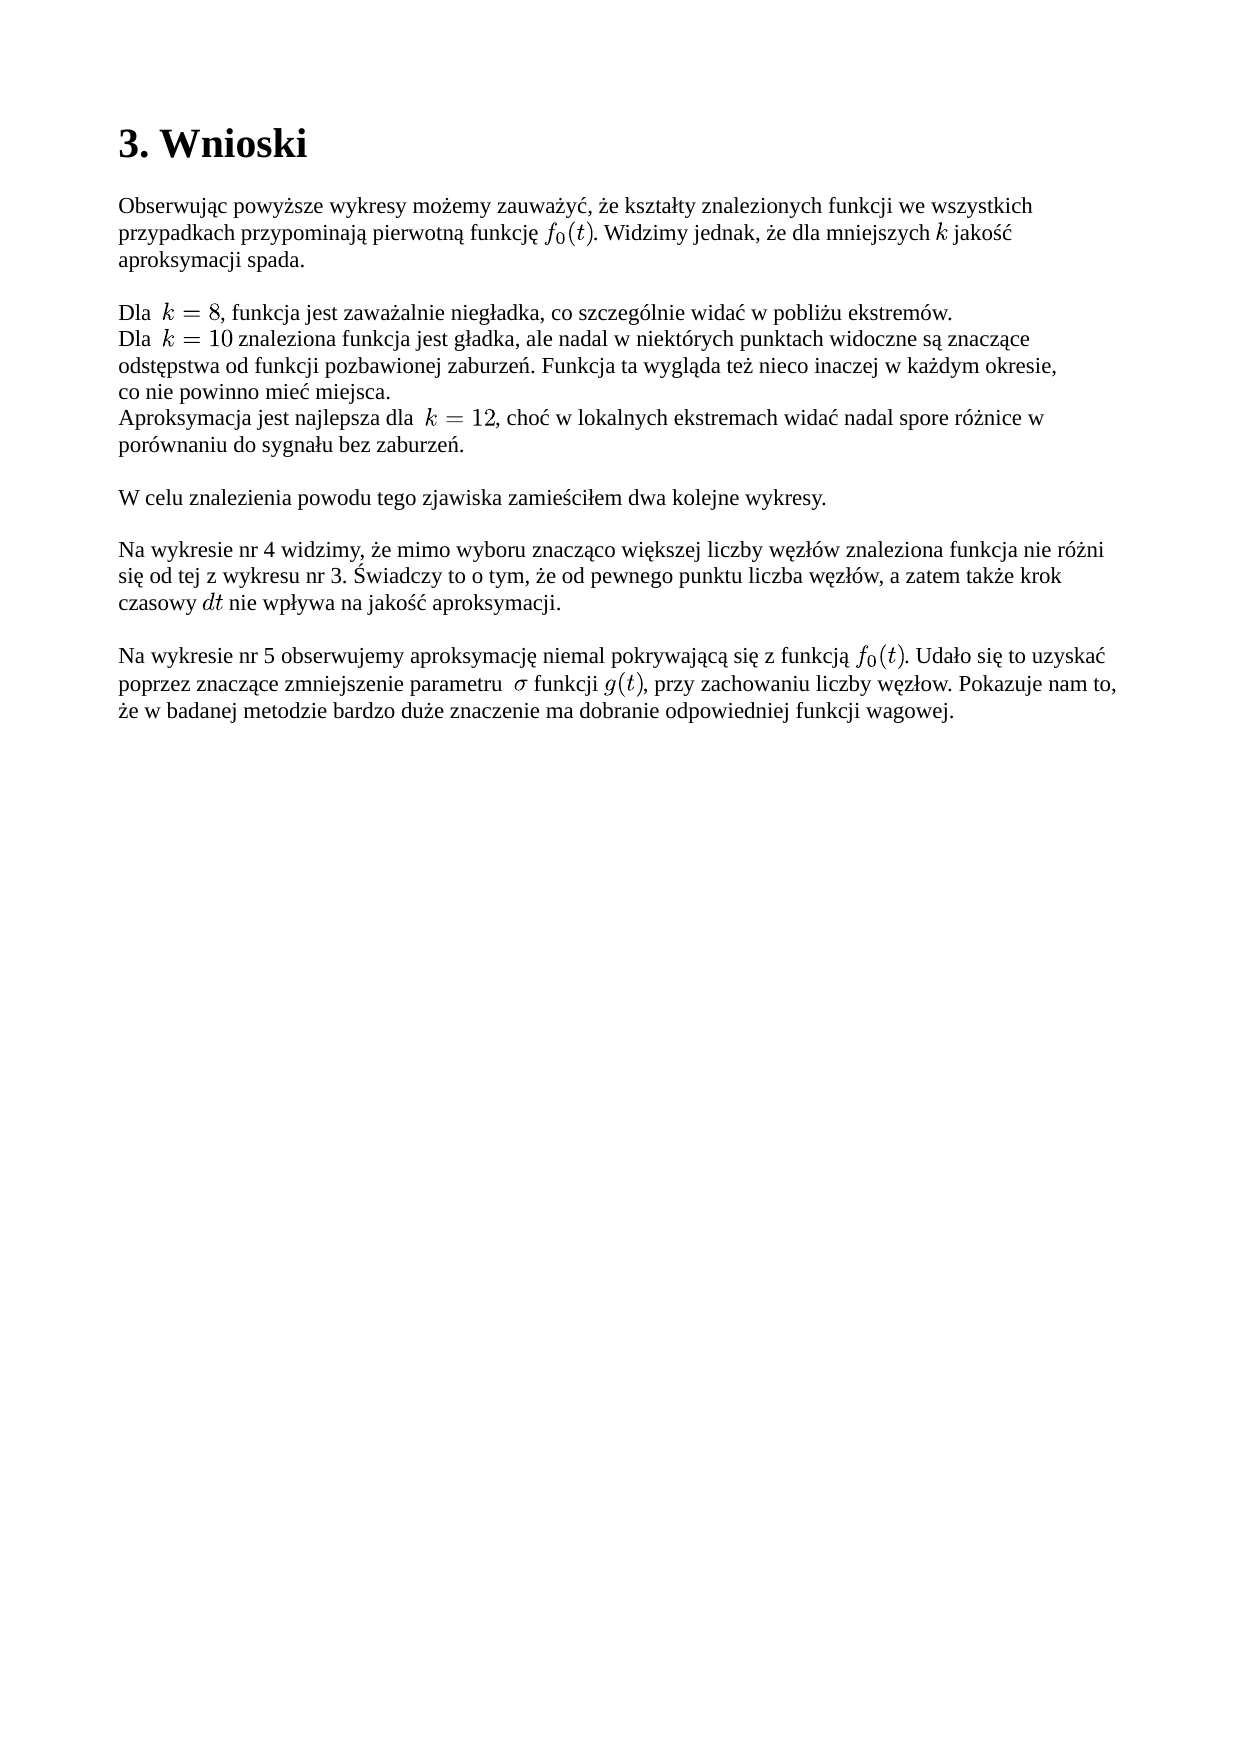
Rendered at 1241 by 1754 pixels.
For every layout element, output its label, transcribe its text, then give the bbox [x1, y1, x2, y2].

text W celu znalezienia powodu tego zjawiska zamieściłem dwa kolejne wykresy. [118, 483, 1122, 510]
text Na wykresie nr 5 obserwujemy aproksymację niemal pokrywającą się z funkcją . Udało się to uzyskać poprzez znaczące zmniejszenie parametru funkcji , przy zachowaniu liczby węzłow. Pokazuje nam to, że w badanej metodzie bardzo duże znaczenie ma dobranie odpowiedniej funkcji wagowej. [118, 642, 1122, 723]
text Dla znaleziona funkcja jest gładka, ale nadal w niektórych punktach widoczne są znaczące odstępstwa od funkcji pozbawionej zaburzeń. Funkcja ta wygląda też nieco inaczej w każdym okresie, [118, 325, 1122, 378]
text Dla , funkcja jest zaważalnie niegładka, co szczególnie widać w pobliżu ekstremów. [118, 299, 1122, 325]
text Aproksymacja jest najlepsza dla , choć w lokalnych ekstremach widać nadal spore różnice w porównaniu do sygnału bez zaburzeń. [118, 404, 1122, 457]
text 3. Wnioski [118, 118, 1122, 166]
text co nie powinno mieć miejsca. [118, 378, 1122, 404]
text Obserwując powyższe wykresy możemy zauważyć, że kształty znalezionych funkcji we wszystkich przypadkach przypominają pierwotną funkcję . Widzimy jednak, że dla mniejszych jakość aproksymacji spada. [118, 192, 1122, 273]
text Na wykresie nr 4 widzimy, że mimo wyboru znacząco większej liczby węzłów znaleziona funkcja nie różni się od tej z wykresu nr 3. Świadczy to o tym, że od pewnego punktu liczba węzłów, a zatem także krok czasowy nie wpływa na jakość aproksymacji. [118, 536, 1122, 615]
